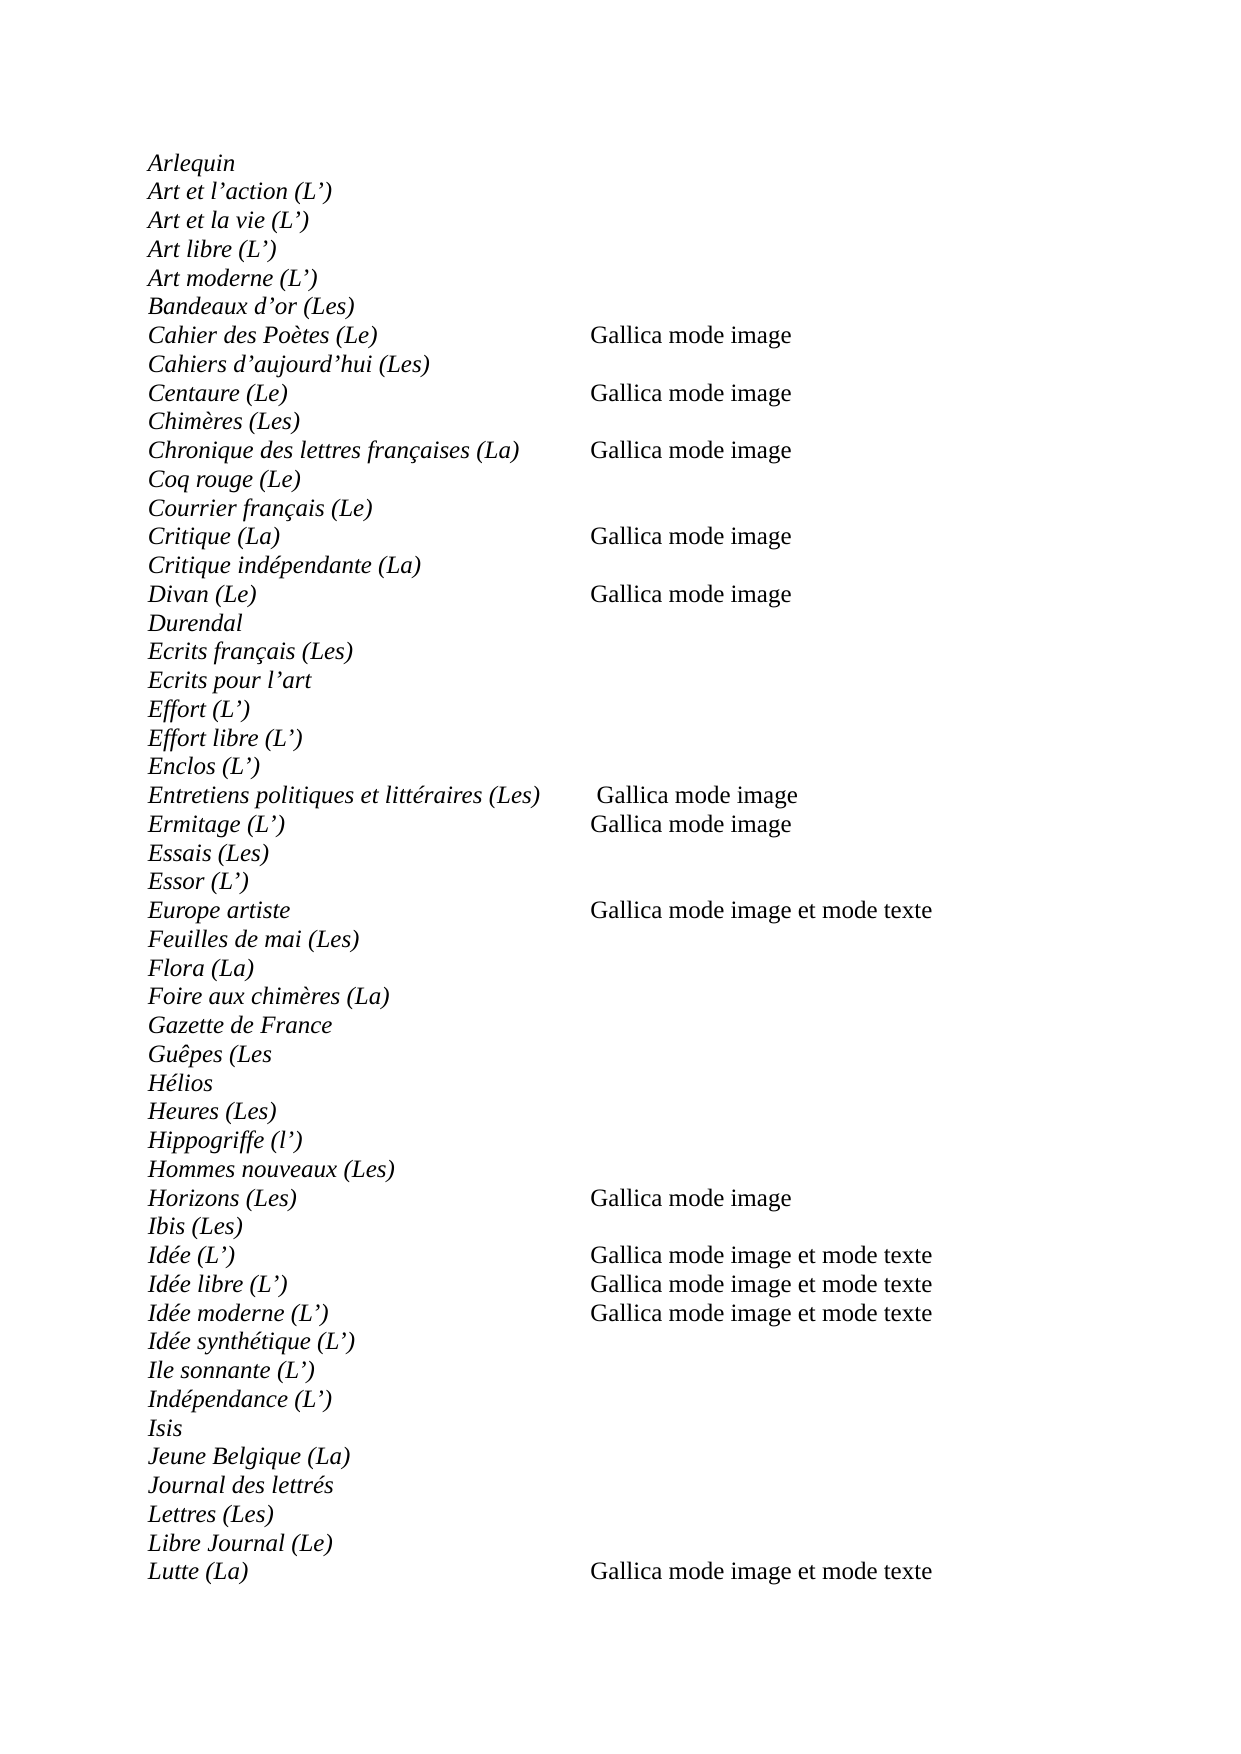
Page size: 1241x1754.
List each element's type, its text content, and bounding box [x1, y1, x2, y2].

text Effort libre (L’) [148, 723, 1093, 751]
text Critique indépendante (La) [148, 550, 1093, 579]
text Libre Journal (Le) [148, 1528, 1093, 1556]
text Journal des lettrés [148, 1470, 1093, 1499]
text Idée (L’) Gallica mode image et mode texte [148, 1240, 1093, 1269]
text Idée synthétique (L’) [148, 1326, 1093, 1355]
text Cahiers d’aujourd’hui (Les) [148, 349, 1093, 378]
text Hippogriffe (l’) [148, 1125, 1093, 1154]
text Entretiens politiques et littéraires (Les) Gallica mode image [148, 780, 1093, 809]
text Idée moderne (L’) Gallica mode image et mode texte [148, 1298, 1093, 1326]
text Centaure (Le) Gallica mode image [148, 378, 1093, 406]
text Essais (Les) [148, 838, 1093, 866]
text Hommes nouveaux (Les) [148, 1154, 1093, 1183]
text Ermitage (L’) Gallica mode image [148, 809, 1093, 838]
text Flora (La) [148, 953, 1093, 981]
text Foire aux chimères (La) [148, 981, 1093, 1010]
text Lutte (La) Gallica mode image et mode texte [148, 1556, 1093, 1585]
text Chronique des lettres françaises (La) Gallica mode image [148, 435, 1093, 464]
text Essor (L’) [148, 866, 1093, 895]
text Durendal [148, 608, 1093, 636]
text Indépendance (L’) [148, 1384, 1093, 1413]
text Lettres (Les) [148, 1499, 1093, 1528]
text Art moderne (L’) [148, 263, 1093, 291]
text Art et l’action (L’) [148, 176, 1093, 205]
text Ecrits pour l’art [148, 665, 1093, 694]
text Feuilles de mai (Les) [148, 924, 1093, 953]
text Coq rouge (Le) [148, 464, 1093, 493]
text Effort (L’) [148, 694, 1093, 723]
text Cahier des Poètes (Le) Gallica mode image [148, 320, 1093, 349]
text Jeune Belgique (La) [148, 1441, 1093, 1470]
text Critique (La) Gallica mode image [148, 521, 1093, 550]
text Ecrits français (Les) [148, 636, 1093, 665]
text Heures (Les) [148, 1096, 1093, 1125]
text Idée libre (L’) Gallica mode image et mode texte [148, 1269, 1093, 1298]
text Art libre (L’) [148, 234, 1093, 263]
text Chimères (Les) [148, 406, 1093, 435]
text Courrier français (Le) [148, 493, 1093, 521]
text Divan (Le) Gallica mode image [148, 579, 1093, 608]
text Guêpes (Les [148, 1039, 1093, 1068]
text Europe artiste Gallica mode image et mode texte [148, 895, 1093, 924]
text Ibis (Les) [148, 1211, 1093, 1240]
text Bandeaux d’or (Les) [148, 291, 1093, 320]
text Isis [148, 1413, 1093, 1441]
text Gazette de France [148, 1010, 1093, 1039]
text Hélios [148, 1068, 1093, 1096]
text Arlequin [148, 148, 1093, 176]
text Enclos (L’) [148, 751, 1093, 780]
text Ile sonnante (L’) [148, 1355, 1093, 1384]
text Art et la vie (L’) [148, 205, 1093, 234]
text Horizons (Les) Gallica mode image [148, 1183, 1093, 1211]
